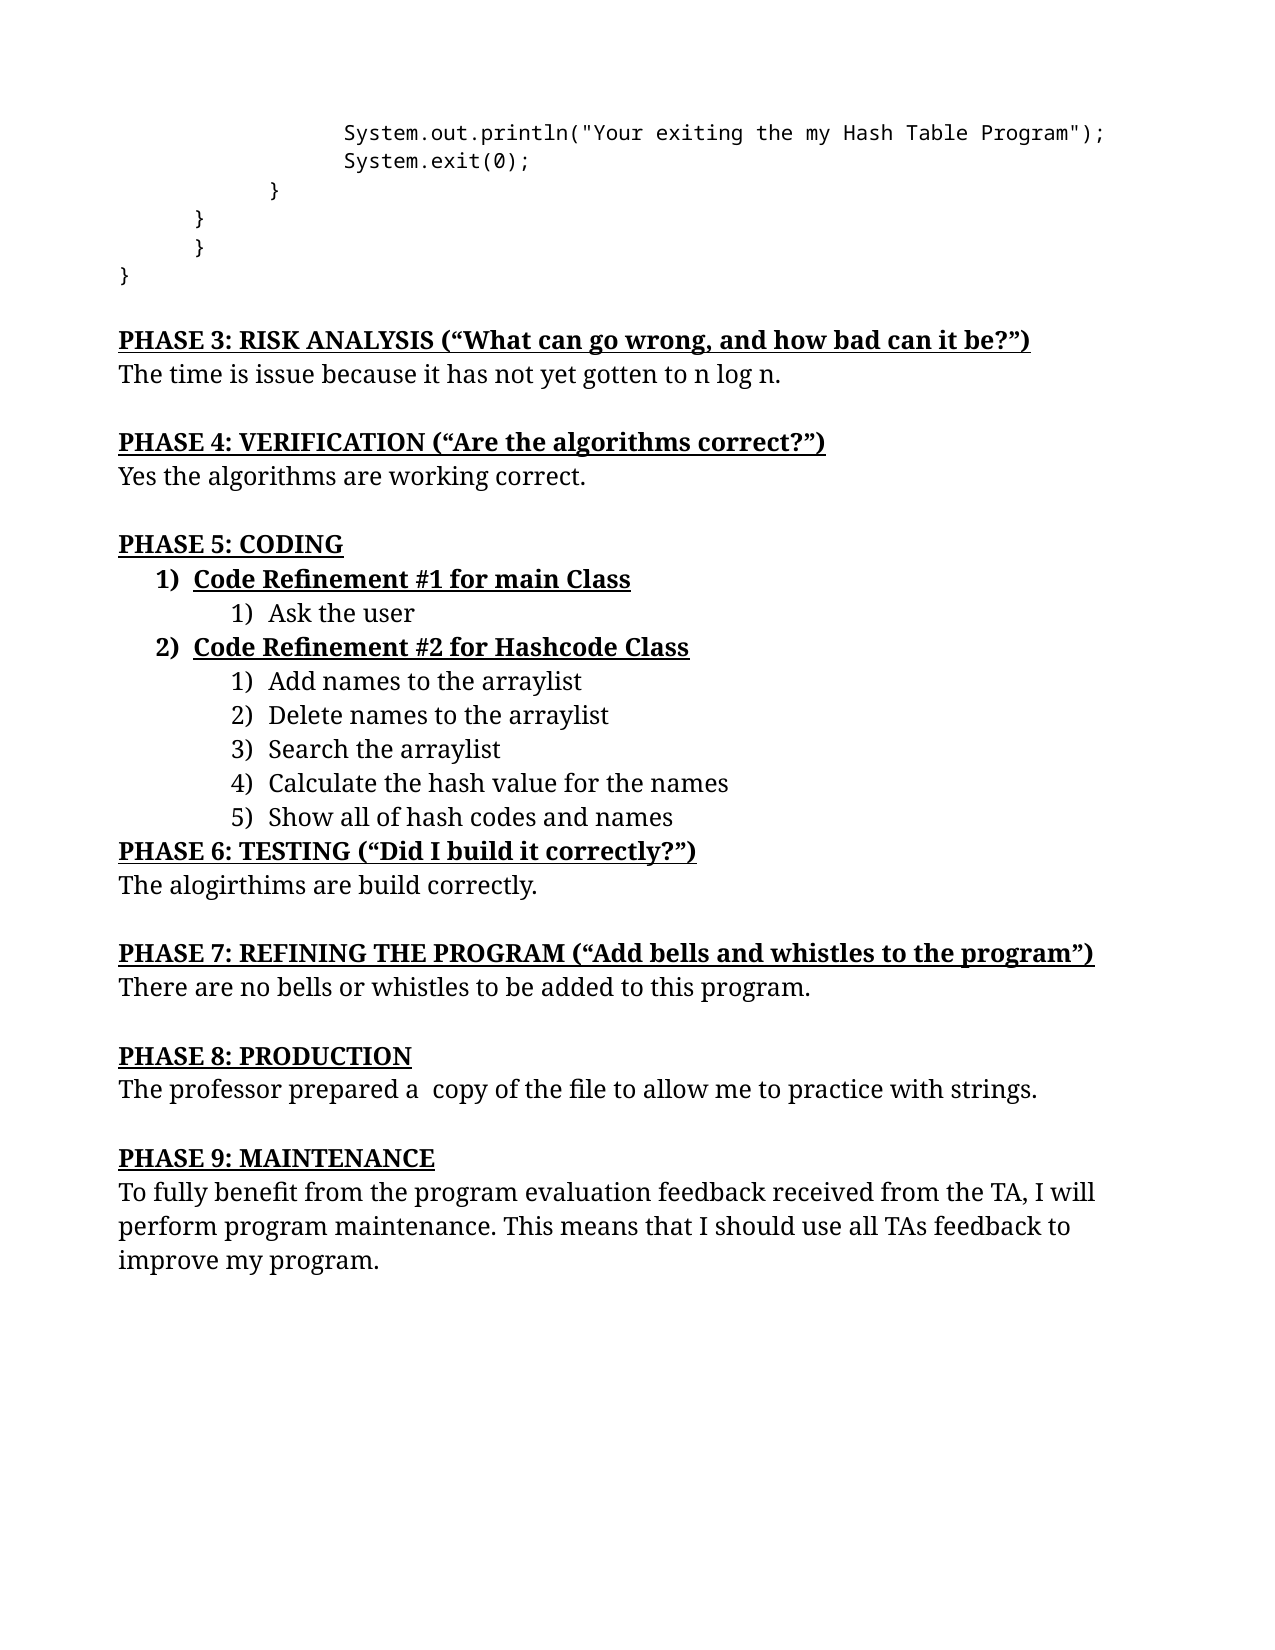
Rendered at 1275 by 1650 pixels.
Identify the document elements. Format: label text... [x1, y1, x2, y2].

list Delete names to the arraylist [231, 697, 1157, 732]
text The time is issue because it has not yet gotten to n log n. [118, 357, 1157, 391]
text PHASE 8: PRODUCTION [118, 1038, 1157, 1072]
text To fully benefit from the program evaluation feedback received from the TA, I will perform program maintenance. This means that I should use all TAs feedback to improve my program. [118, 1174, 1157, 1277]
text The professor prepared a copy of the file to allow me to practice with strings. [118, 1072, 1157, 1106]
list Add names to the arraylist [231, 663, 1157, 697]
list Ask the user [231, 595, 1157, 629]
text } [118, 175, 1157, 203]
text } [118, 232, 1157, 260]
text PHASE 6: TESTING (“Did I build it correctly?”) [118, 834, 1157, 868]
text } [118, 260, 1157, 289]
text System.out.println("Your exiting the my Hash Table Program"); [118, 118, 1157, 147]
list Code Refinement #2 for Hashcode Class [156, 629, 1157, 663]
text System.exit(0); [118, 147, 1157, 175]
text The alogirthims are build correctly. [118, 868, 1157, 902]
list Code Refinement #1 for main Class [156, 561, 1157, 595]
text PHASE 5: CODING [118, 527, 1157, 561]
list Calculate the hash value for the names [231, 766, 1157, 800]
text There are no bells or whistles to be added to this program. [118, 970, 1157, 1004]
text PHASE 9: MAINTENANCE [118, 1140, 1157, 1174]
text PHASE 4: VERIFICATION (“Are the algorithms correct?”) [118, 425, 1157, 459]
list Search the arraylist [231, 732, 1157, 766]
list Show all of hash codes and names [231, 800, 1157, 834]
text PHASE 7: REFINING THE PROGRAM (“Add bells and whistles to the program”) [118, 936, 1157, 970]
text } [118, 203, 1157, 232]
text Yes the algorithms are working correct. [118, 459, 1157, 493]
text PHASE 3: RISK ANALYSIS (“What can go wrong, and how bad can it be?”) [118, 323, 1157, 357]
